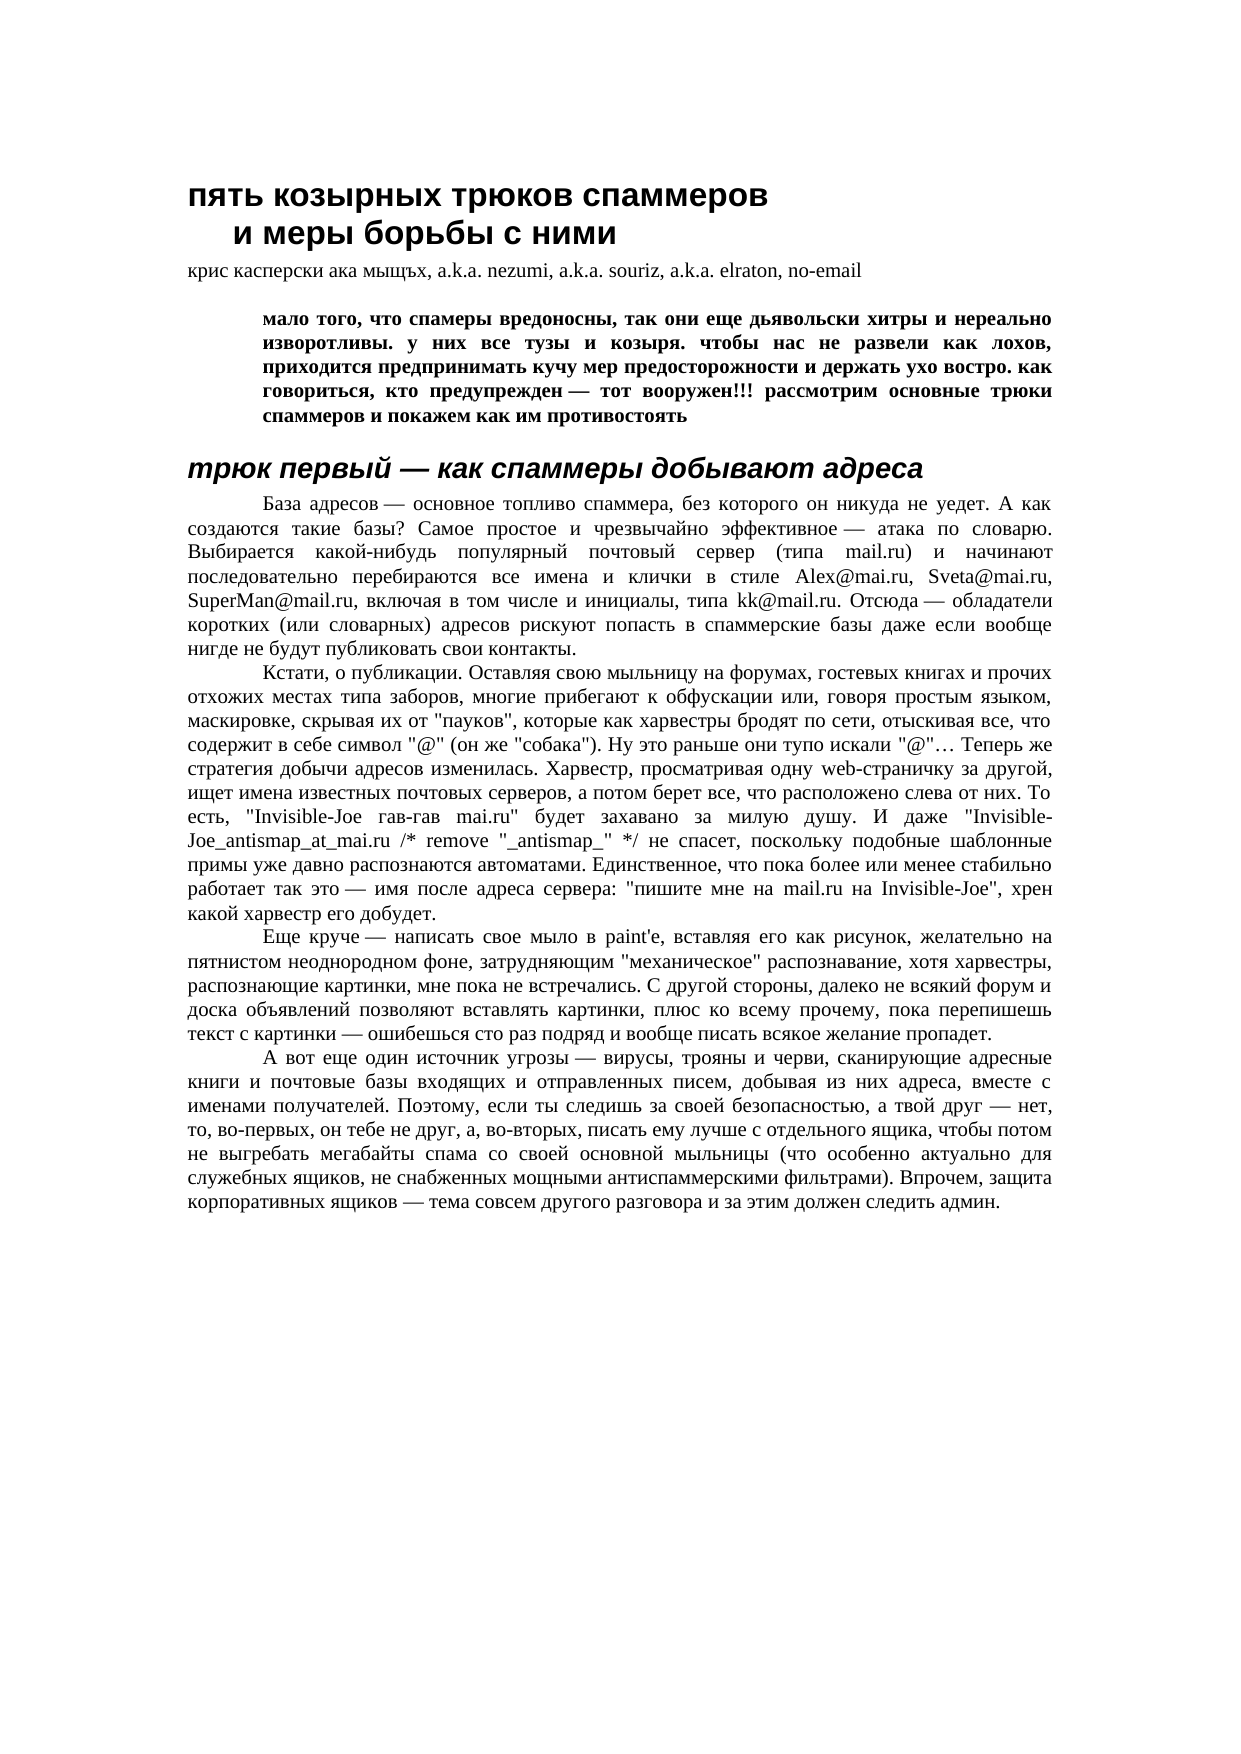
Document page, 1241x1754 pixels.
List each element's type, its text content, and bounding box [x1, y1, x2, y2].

text Кстати, о публикации. Оставляя свою мыльницу на форумах, гостевых книгах и прочих отхожих местах типа заборов, многие прибегают к обфускации или, говоря простым языком, маскировке, скрывая их от "пауков", которые как харвестры бродят по сети, отыскивая все, что содержит в себе символ "@" (он же "собака"). Ну это раньше они тупо искали "@"… Теперь же стратегия добычи адресов изменилась. Харвестр, просматривая одну web-страничку за другой, ищет имена известных почтовых серверов, а потом берет все, что расположено слева от них. То есть, "Invisible-Joe гав-гав mai.ru" будет захавано за милую душу. И даже "Invisible-Joe_antismap_at_mai.ru /* remove "_antismap_" */ не спасет, поскольку подобные шаблонные примы уже давно распознаются автоматами. Единственное, что пока более или менее стабильно работает так это — имя после адреса сервера: "пишите мне на mail.ru на Invisible-Joe", хрен какой харвестр его добудет. [187, 660, 1053, 924]
text Еще круче — написать свое мыло в paint'е, вставляя его как рисунок, желательно на пятнистом неоднородном фоне, затрудняющим "механическое" распознавание, хотя харвестры, распознающие картинки, мне пока не встречались. С другой стороны, далеко не всякий форум и доска объявлений позволяют вставлять картинки, плюс ко всему прочему, пока перепишешь текст с картинки — ошибешься сто раз подряд и вообще писать всякое желание пропадет. [187, 924, 1053, 1045]
text мало того, что спамеры вредоносны, так они еще дьявольски хитры и нереально изворотливы. у них все тузы и козыря. чтобы нас не развели как лохов, приходится предпринимать кучу мер предосторожности и держать ухо востро. как говориться, кто предупрежден — тот вооружен!!! рассмотрим основные трюки спаммеров и покажем как им противостоять [262, 306, 1053, 427]
text крис касперски ака мыщъх, a.k.a. nezumi, a.k.a. souriz, a.k.a. elraton, no-email [187, 258, 1053, 282]
text А вот еще один источник угрозы — вирусы, трояны и черви, сканирующие адресные книги и почтовые базы входящих и отправленных писем, добывая из них адреса, вместе с именами получателей. Поэтому, если ты следишь за своей безопасностью, а твой друг — нет, то, во-первых, он тебе не друг, а, во-вторых, писать ему лучше с отдельного ящика, чтобы потом не выгребать мегабайты спама со своей основной мыльницы (что особенно актуально для служебных ящиков, не снабженных мощными антиспаммерскими фильтрами). Впрочем, защита корпоративных ящиков — тема совсем другого разговора и за этим должен следить админ. [187, 1045, 1053, 1213]
subtitle трюк первый — как спаммеры добывают адреса [187, 452, 1053, 485]
text База адресов — основное топливо спаммера, без которого он никуда не уедет. А как создаются такие базы? Самое простое и чрезвычайно эффективное — атака по словарю. Выбирается какой-нибудь популярный почтовый сервер (типа mail.ru) и начинают последовательно перебираются все имена и клички в стиле Alex@mai.ru, Sveta@mai.ru, SuperMan@mail.ru, включая в том числе и инициалы, типа kk@mail.ru. Отсюда — обладатели коротких (или словарных) адресов рискуют попасть в спаммерские базы даже если вообще нигде не будут публиковать свои контакты. [187, 491, 1053, 660]
subtitle пять козырных трюков спаммеров и меры борьбы с ними [187, 175, 1053, 252]
